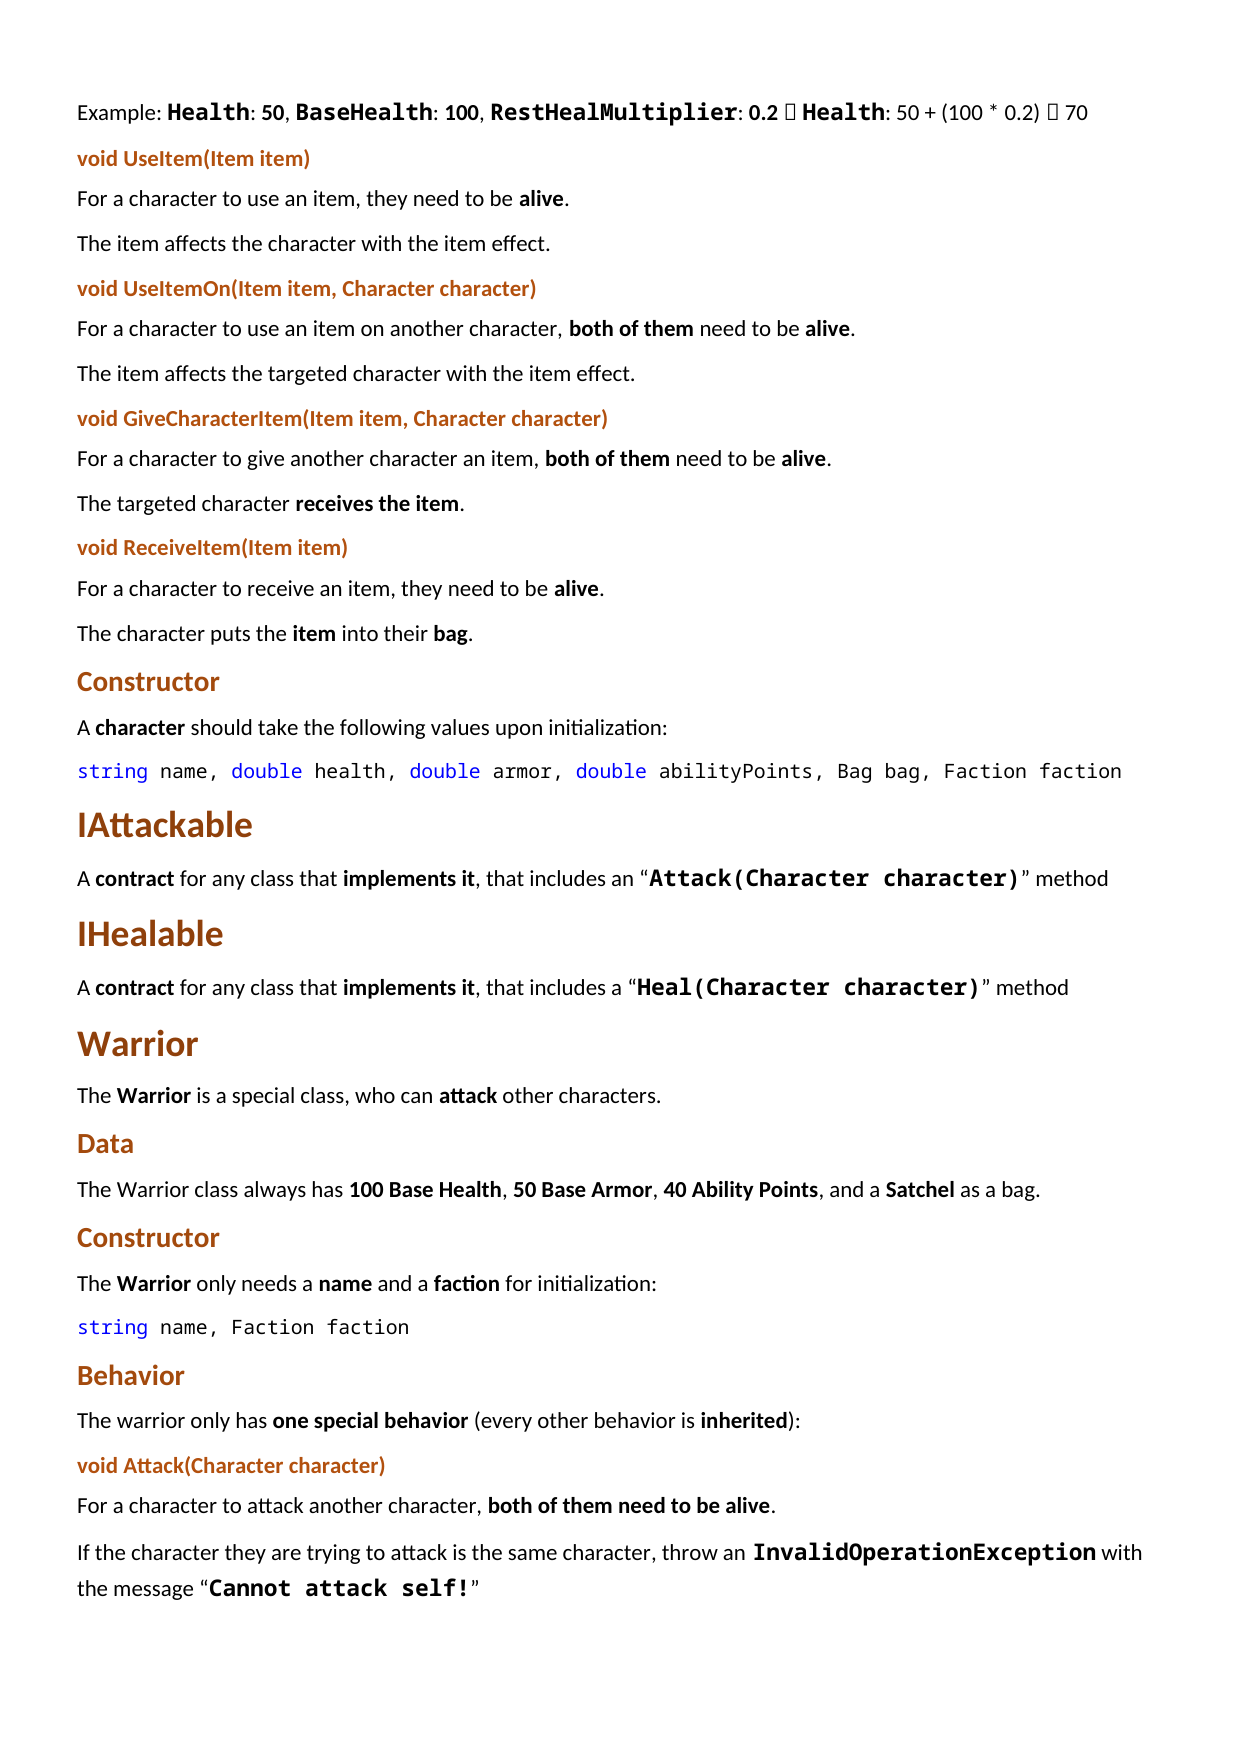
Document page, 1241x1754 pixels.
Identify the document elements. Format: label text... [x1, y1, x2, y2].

text string name, double health, double armor, double abilityPoints, Bag bag, Faction faction [77, 757, 1163, 784]
text A contract for any class that implements it, that includes an “Attack(Character character)” method [77, 862, 1163, 893]
subtitle void ReceiveItem(Item item) [77, 533, 1163, 562]
text For a character to receive an item, they need to be alive. [77, 574, 1163, 602]
subtitle Behavior [77, 1357, 1163, 1392]
text The Warrior class always has 100 Base Health, 50 Base Armor, 40 Ability Points, and a Satchel as a bag. [77, 1175, 1163, 1203]
subtitle void Attack(Character character) [77, 1451, 1163, 1479]
subtitle Constructor [77, 1219, 1163, 1255]
subtitle void GiveCharacterItem(Item item, Character character) [77, 404, 1163, 432]
subtitle void UseItem(Item item) [77, 144, 1163, 172]
subtitle Constructor [77, 663, 1163, 699]
text For a character to give another character an item, both of them need to be alive. [77, 444, 1163, 472]
text For a character to use an item on another character, both of them need to be alive. [77, 314, 1163, 342]
text The character puts the item into their bag. [77, 619, 1163, 647]
text For a character to attack another character, both of them need to be alive. [77, 1491, 1163, 1519]
text The Warrior only needs a name and a faction for initialization: [77, 1269, 1163, 1297]
text The warrior only has one special behavior (every other behavior is inherited): [77, 1406, 1163, 1434]
text The item affects the targeted character with the item effect. [77, 359, 1163, 387]
subtitle void UseItemOn(Item item, Character character) [77, 274, 1163, 302]
text A character should take the following values upon initialization: [77, 713, 1163, 741]
text If the character they are trying to attack is the same character, throw an InvalidOperationException with the message “Cannot attack self!” [77, 1536, 1163, 1603]
text Example: Health: 50, BaseHealth: 100, RestHealMultiplier: 0.2  Health: 50 + (100 * 0.2)  70 [77, 95, 1163, 127]
text For a character to use an item, they need to be alive. [77, 184, 1163, 212]
text A contract for any class that implements it, that includes a “Heal(Character character)” method [77, 971, 1163, 1003]
text The Warrior is a special class, who can attack other characters. [77, 1081, 1163, 1109]
subtitle IAttackable [77, 801, 1163, 847]
text string name, Faction faction [77, 1313, 1163, 1340]
subtitle Data [77, 1126, 1163, 1161]
text The item affects the character with the item effect. [77, 229, 1163, 257]
text The targeted character receives the item. [77, 489, 1163, 517]
subtitle Warrior [77, 1020, 1163, 1066]
subtitle IHealable [77, 910, 1163, 956]
